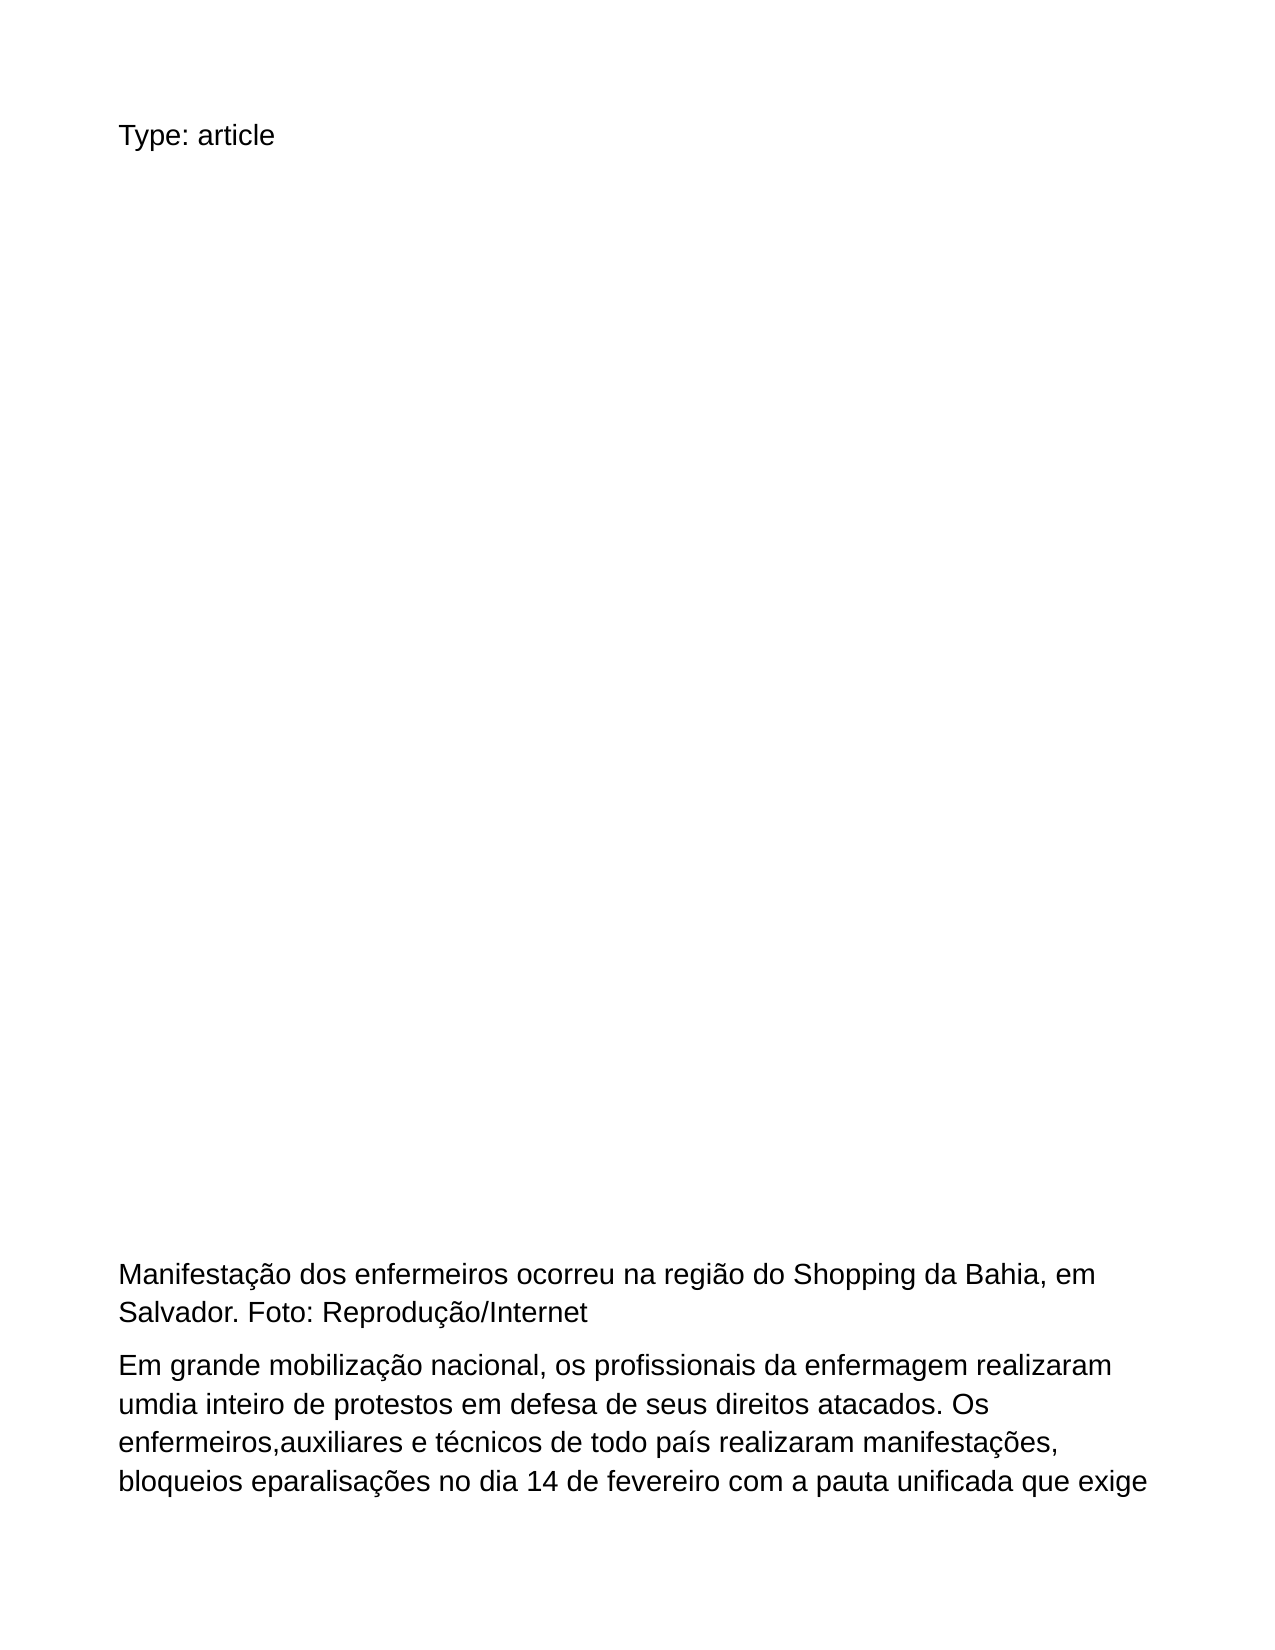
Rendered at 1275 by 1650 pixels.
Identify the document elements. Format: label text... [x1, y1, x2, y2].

text Em grande mobilização nacional, os profissionais da enfermagem realizaram umdia inteiro de protestos em defesa de seus direitos atacados. Os enfermeiros,auxiliares e técnicos de todo país realizaram manifestações, bloqueios eparalisações no dia 14 de fevereiro com a pauta unificada que exige [118, 1348, 1157, 1498]
text Type: article [118, 118, 1157, 152]
text Manifestação dos enfermeiros ocorreu na região do Shopping da Bahia, em Salvador. Foto: Reprodução/Internet [118, 1257, 1157, 1329]
